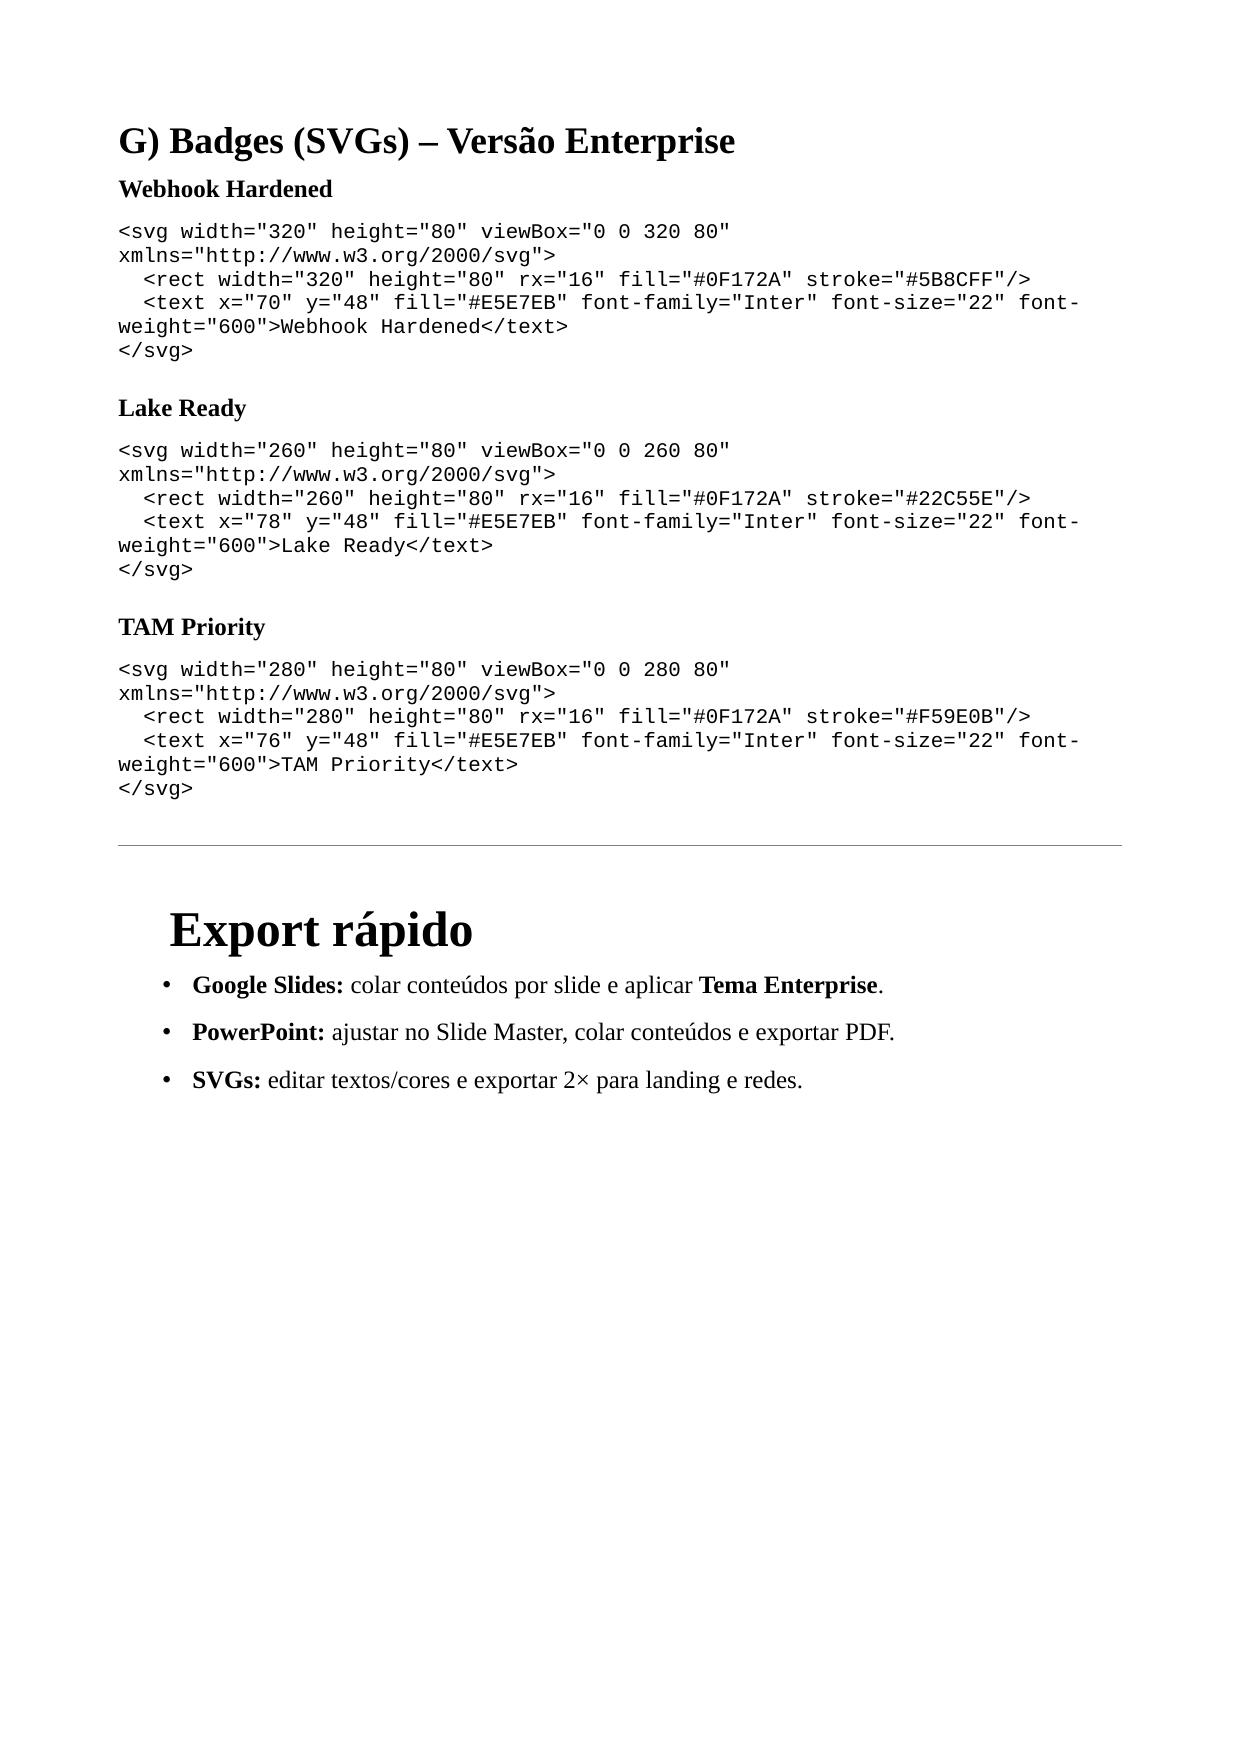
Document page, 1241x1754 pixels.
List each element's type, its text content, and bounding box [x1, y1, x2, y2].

list PowerPoint: ajustar no Slide Master, colar conteúdos e exportar PDF. [162, 1017, 1122, 1046]
text <text x="76" y="48" fill="#E5E7EB" font-family="Inter" font-size="22" font-weight="600">TAM Priority</text> [118, 730, 1122, 777]
text <rect width="320" height="80" rx="16" fill="#0F172A" stroke="#5B8CFF"/> [118, 269, 1122, 292]
text <svg width="320" height="80" viewBox="0 0 320 80" xmlns="http://www.w3.org/2000/svg"> [118, 221, 1122, 269]
subtitle 🧩 Export rápido [118, 900, 1122, 957]
text </svg> [118, 339, 1122, 363]
text </svg> [118, 777, 1122, 801]
text <svg width="280" height="80" viewBox="0 0 280 80" xmlns="http://www.w3.org/2000/svg"> [118, 659, 1122, 707]
list Google Slides: colar conteúdos por slide e aplicar Tema Enterprise. [162, 970, 1122, 999]
text Webhook Hardened [118, 174, 1122, 202]
list SVGs: editar textos/cores e exportar 2× para landing e redes. [162, 1065, 1122, 1094]
text Lake Ready [118, 393, 1122, 421]
text <rect width="280" height="80" rx="16" fill="#0F172A" stroke="#F59E0B"/> [118, 707, 1122, 730]
text </svg> [118, 558, 1122, 582]
text TAM Priority [118, 612, 1122, 640]
text <text x="70" y="48" fill="#E5E7EB" font-family="Inter" font-size="22" font-weight="600">Webhook Hardened</text> [118, 292, 1122, 339]
subtitle G) Badges (SVGs) – Versão Enterprise [118, 118, 1122, 161]
text <svg width="260" height="80" viewBox="0 0 260 80" xmlns="http://www.w3.org/2000/svg"> [118, 440, 1122, 488]
text <rect width="260" height="80" rx="16" fill="#0F172A" stroke="#22C55E"/> [118, 488, 1122, 511]
text <text x="78" y="48" fill="#E5E7EB" font-family="Inter" font-size="22" font-weight="600">Lake Ready</text> [118, 511, 1122, 558]
